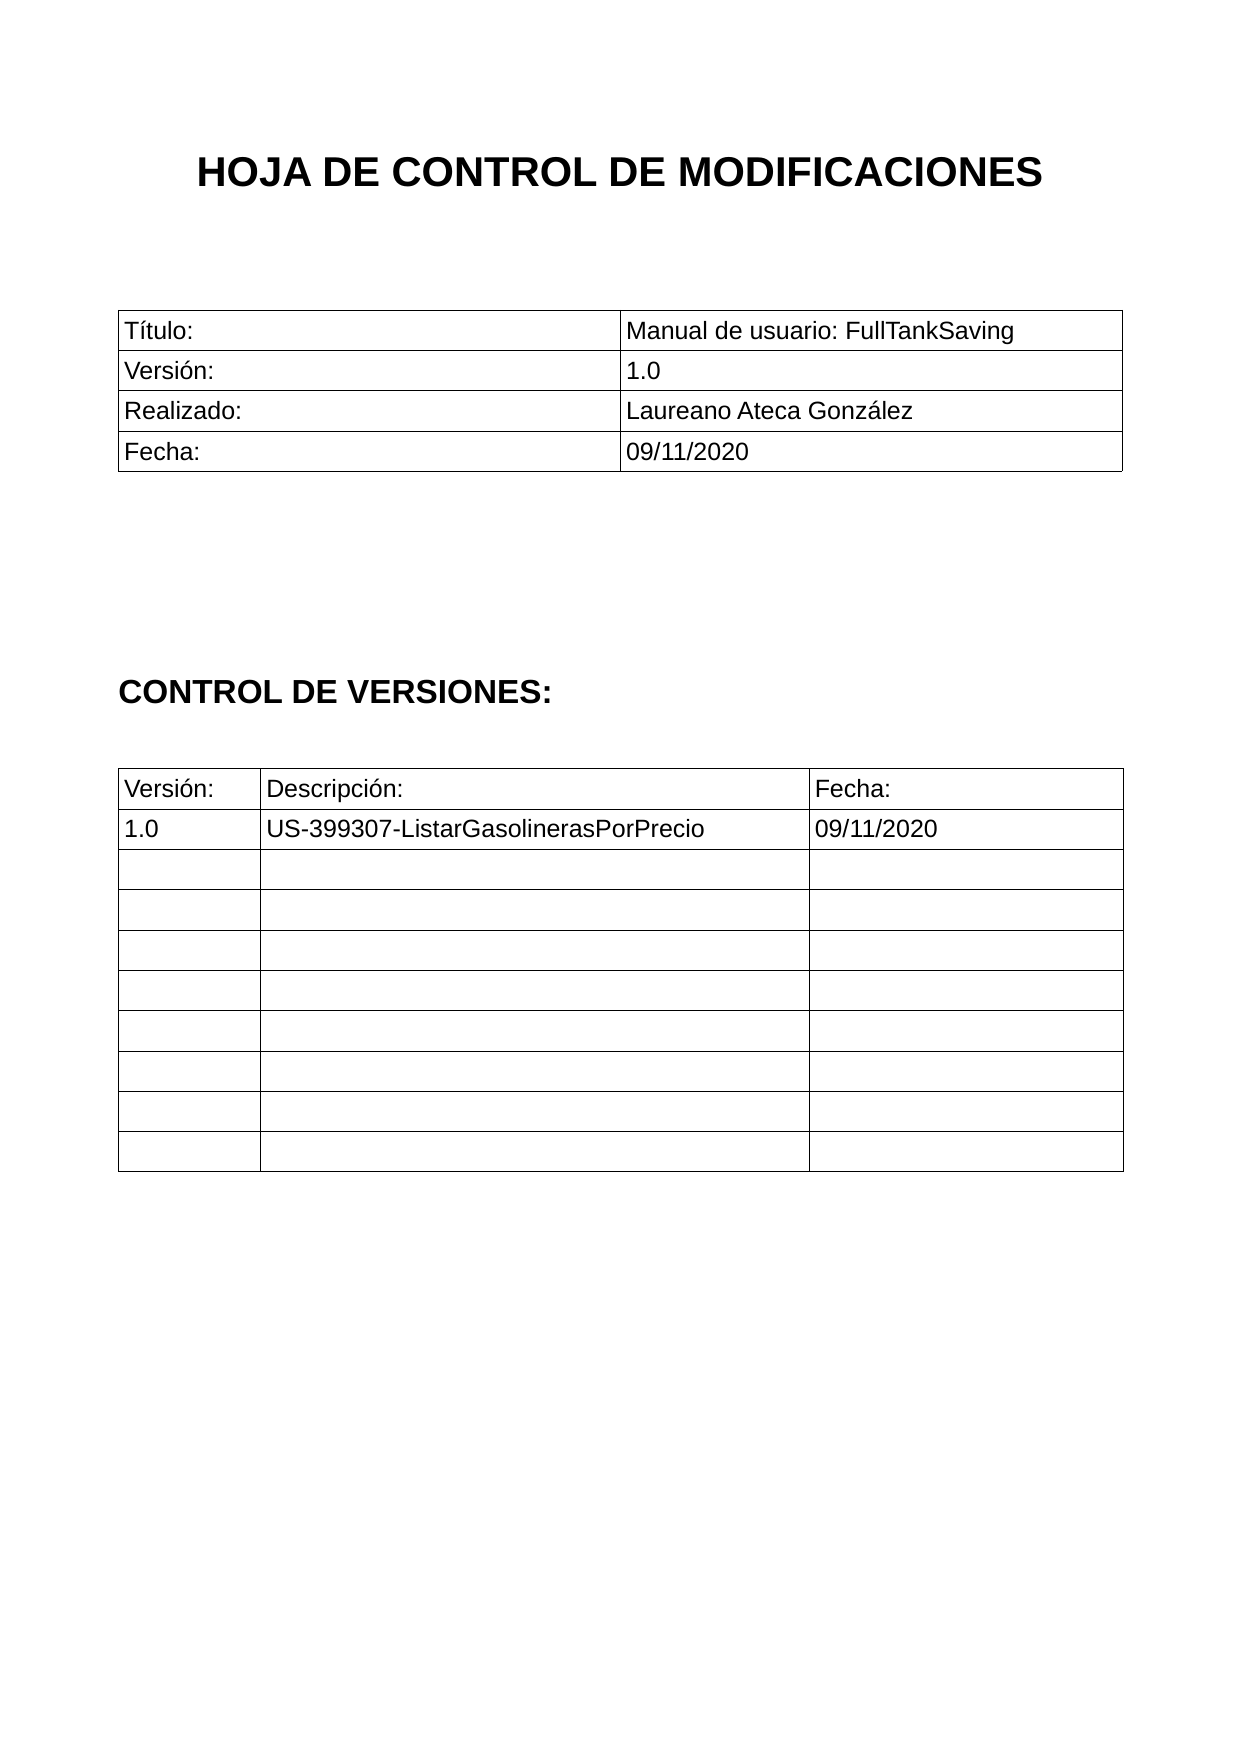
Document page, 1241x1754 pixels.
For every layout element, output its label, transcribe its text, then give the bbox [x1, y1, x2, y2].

table_cell [119, 971, 260, 1010]
table_cell [810, 850, 1123, 889]
table_cell [810, 1052, 1123, 1091]
table_cell [810, 1092, 1123, 1131]
table_cell US-399307-ListarGasolinerasPorPrecio [261, 810, 809, 849]
table_cell [810, 971, 1123, 1010]
table_cell [810, 931, 1123, 970]
table_header Título: [119, 311, 620, 350]
table_cell [119, 1052, 260, 1091]
table_cell [119, 890, 260, 929]
table_cell [261, 971, 809, 1010]
table_cell [119, 1092, 260, 1131]
table_cell 09/11/2020 [621, 432, 1122, 471]
table_cell Versión: [119, 351, 620, 390]
table_header Manual de usuario: FullTankSaving [621, 311, 1122, 350]
table_cell [261, 1011, 809, 1051]
table_cell [119, 850, 260, 889]
table_header Versión: [119, 769, 260, 809]
table_cell [810, 1011, 1123, 1051]
table_cell [119, 1011, 260, 1051]
table_cell 09/11/2020 [810, 810, 1123, 849]
table_cell [119, 1132, 260, 1171]
table_cell [261, 890, 809, 929]
table_cell Fecha: [119, 432, 620, 471]
table_cell Realizado: [119, 391, 620, 431]
table_cell [261, 850, 809, 889]
table_cell [261, 1132, 809, 1171]
table_cell 1.0 [621, 351, 1122, 390]
table_cell [810, 890, 1123, 929]
table_cell 1.0 [119, 810, 260, 849]
table_cell [261, 931, 809, 970]
text HOJA DE CONTROL DE MODIFICACIONES [118, 147, 1122, 195]
table_header Fecha: [810, 769, 1123, 809]
table_cell [810, 1132, 1123, 1171]
table_cell Laureano Ateca González [621, 391, 1122, 431]
table_cell [261, 1092, 809, 1131]
table_header Descripción: [261, 769, 809, 809]
table_cell [119, 931, 260, 970]
text CONTROL DE VERSIONES: [118, 672, 1122, 711]
table_cell [261, 1052, 809, 1091]
